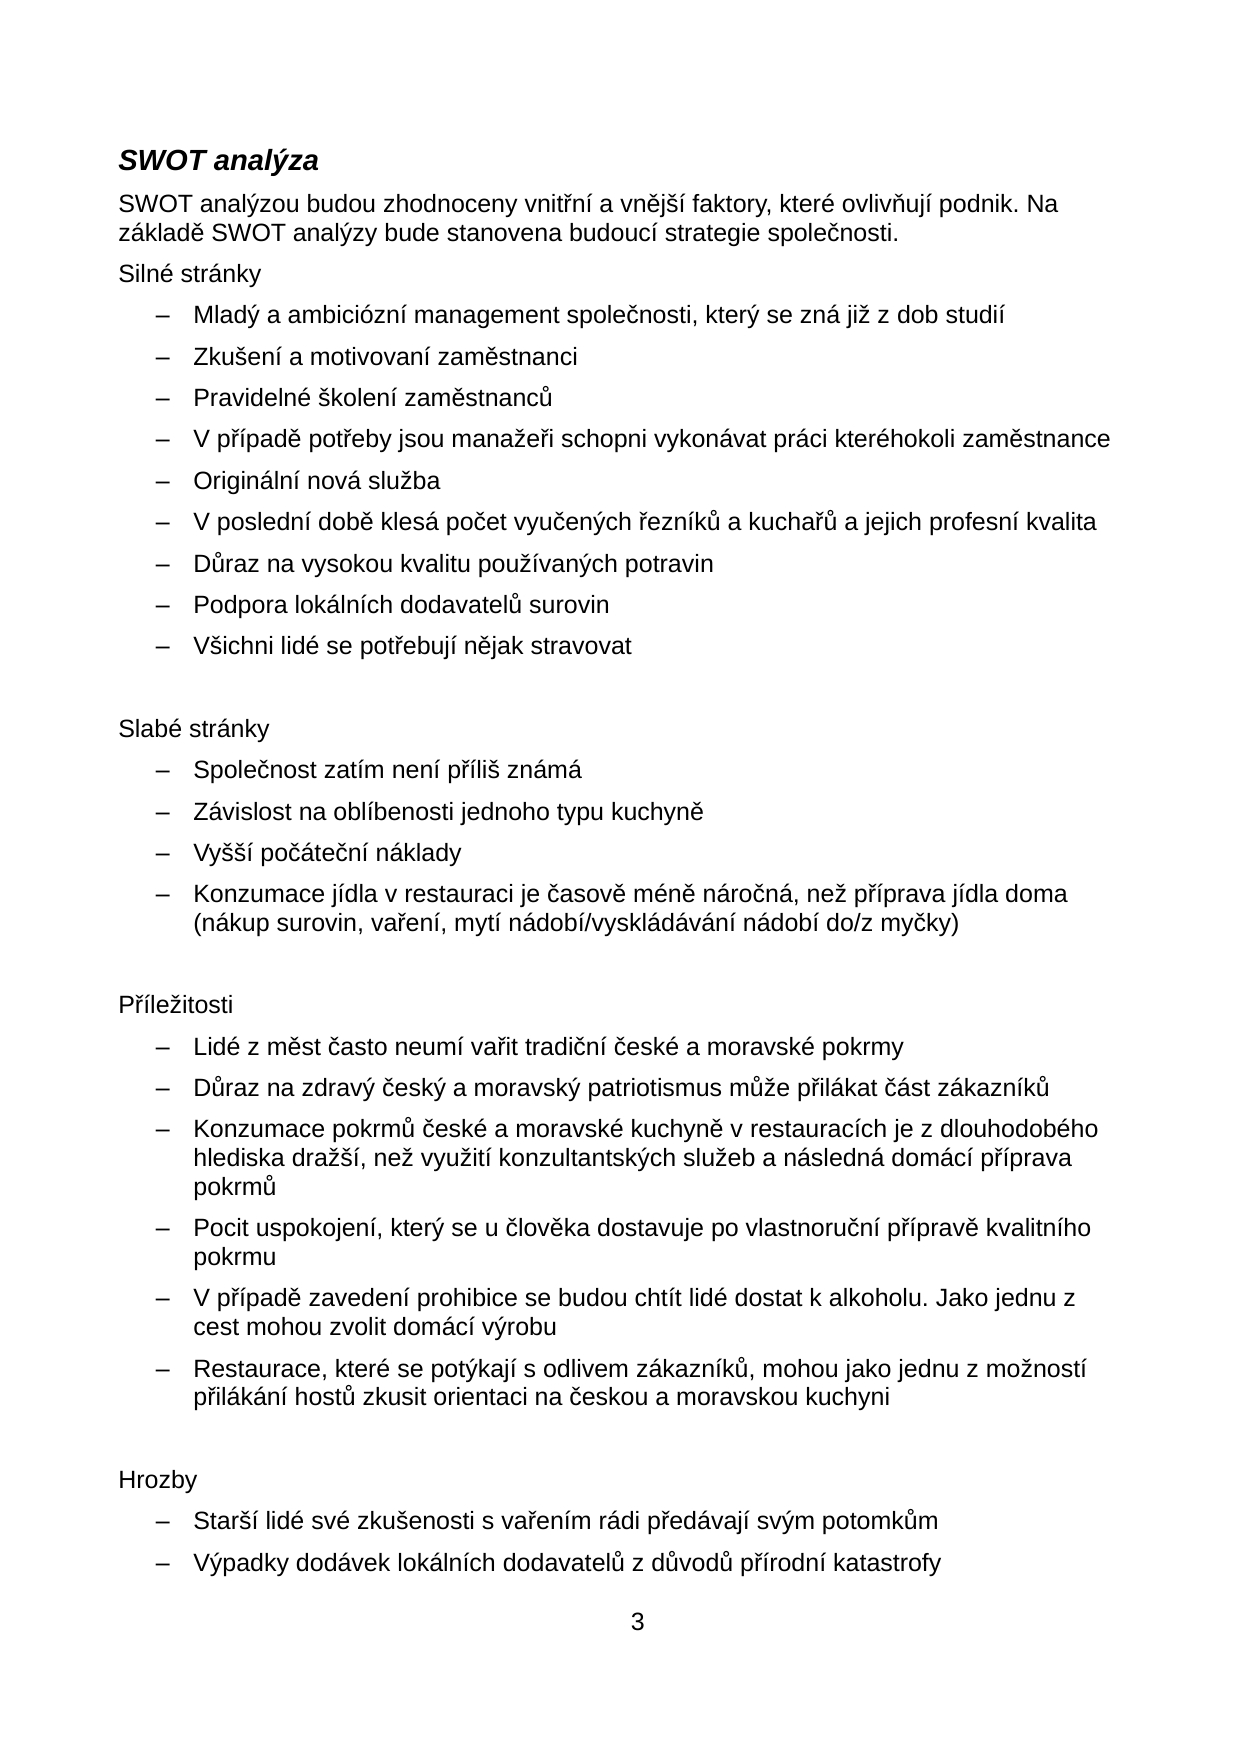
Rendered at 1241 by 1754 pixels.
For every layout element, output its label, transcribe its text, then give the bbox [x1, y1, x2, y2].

list Vyšší počáteční náklady [156, 838, 1122, 867]
list Pravidelné školení zaměstnanců [156, 383, 1122, 412]
list V případě zavedení prohibice se budou chtít lidé dostat k alkoholu. Jako jednu z cest mohou zvolit domácí výrobu [156, 1283, 1122, 1341]
list Všichni lidé se potřebují nějak stravovat [156, 631, 1122, 660]
list Konzumace pokrmů české a moravské kuchyně v restauracích je z dlouhodobého hlediska dražší, než využití konzultantských služeb a následná domácí příprava pokrmů [156, 1114, 1122, 1201]
list Podpora lokálních dodavatelů surovin [156, 590, 1122, 619]
list Důraz na vysokou kvalitu používaných potravin [156, 548, 1122, 577]
list Pocit uspokojení, který se u člověka dostavuje po vlastnoruční přípravě kvalitního pokrmu [156, 1213, 1122, 1271]
list Zkušení a motivovaní zaměstnanci [156, 342, 1122, 371]
list Lidé z měst často neumí vařit tradiční české a moravské pokrmy [156, 1032, 1122, 1061]
list Restaurace, které se potýkají s odlivem zákazníků, mohou jako jednu z možností přilákání hostů zkusit orientaci na českou a moravskou kuchyni [156, 1353, 1122, 1411]
list Závislost na oblíbenosti jednoho typu kuchyně [156, 796, 1122, 825]
list Starší lidé své zkušenosti s vařením rádi předávají svým potomkům [156, 1506, 1122, 1535]
list V případě potřeby jsou manažeři schopni vykonávat práci kteréhokoli zaměstnance [156, 424, 1122, 453]
list Výpadky dodávek lokálních dodavatelů z důvodů přírodní katastrofy [156, 1547, 1122, 1576]
list Mladý a ambiciózní management společnosti, který se zná již z dob studií [156, 300, 1122, 329]
list Konzumace jídla v restauraci je časově méně náročná, než příprava jídla doma (nákup surovin, vaření, mytí nádobí/vyskládávání nádobí do/z myčky) [156, 879, 1122, 937]
list Společnost zatím není příliš známá [156, 755, 1122, 784]
text Silné stránky [118, 259, 1122, 288]
list Důraz na zdravý český a moravský patriotismus může přilákat část zákazníků [156, 1073, 1122, 1102]
text Příležitosti [118, 991, 1122, 1019]
text SWOT analýzou budou zhodnoceny vnitřní a vnější faktory, které ovlivňují podnik. Na základě SWOT analýzy bude stanovena budoucí strategie společnosti. [118, 189, 1122, 247]
text Slabé stránky [118, 714, 1122, 743]
text Hrozby [118, 1465, 1122, 1494]
list Originální nová služba [156, 466, 1122, 495]
subtitle SWOT analýza [118, 143, 1122, 177]
list V poslední době klesá počet vyučených řezníků a kuchařů a jejich profesní kvalita [156, 507, 1122, 536]
